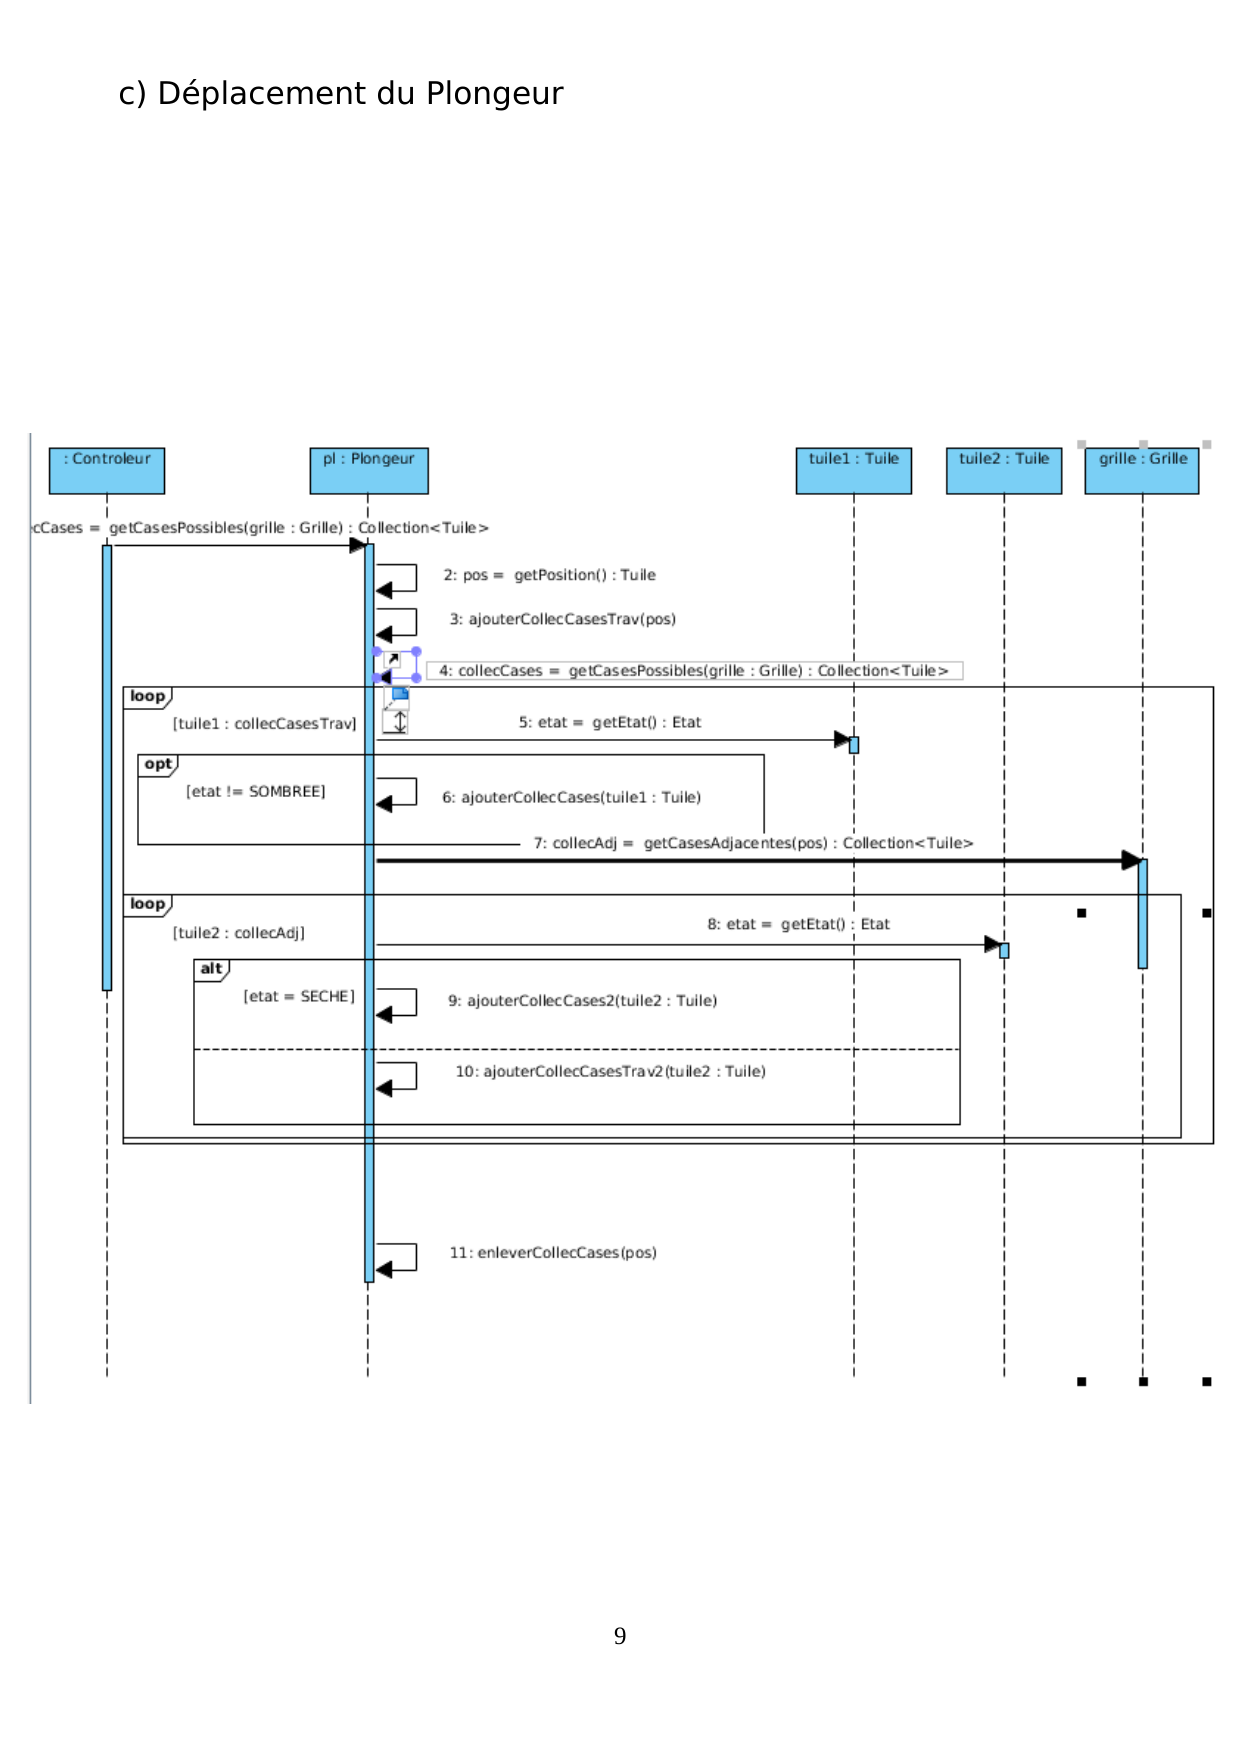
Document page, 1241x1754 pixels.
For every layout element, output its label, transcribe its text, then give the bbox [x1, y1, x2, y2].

text c) Déplacement du Plongeur [118, 75, 1122, 111]
